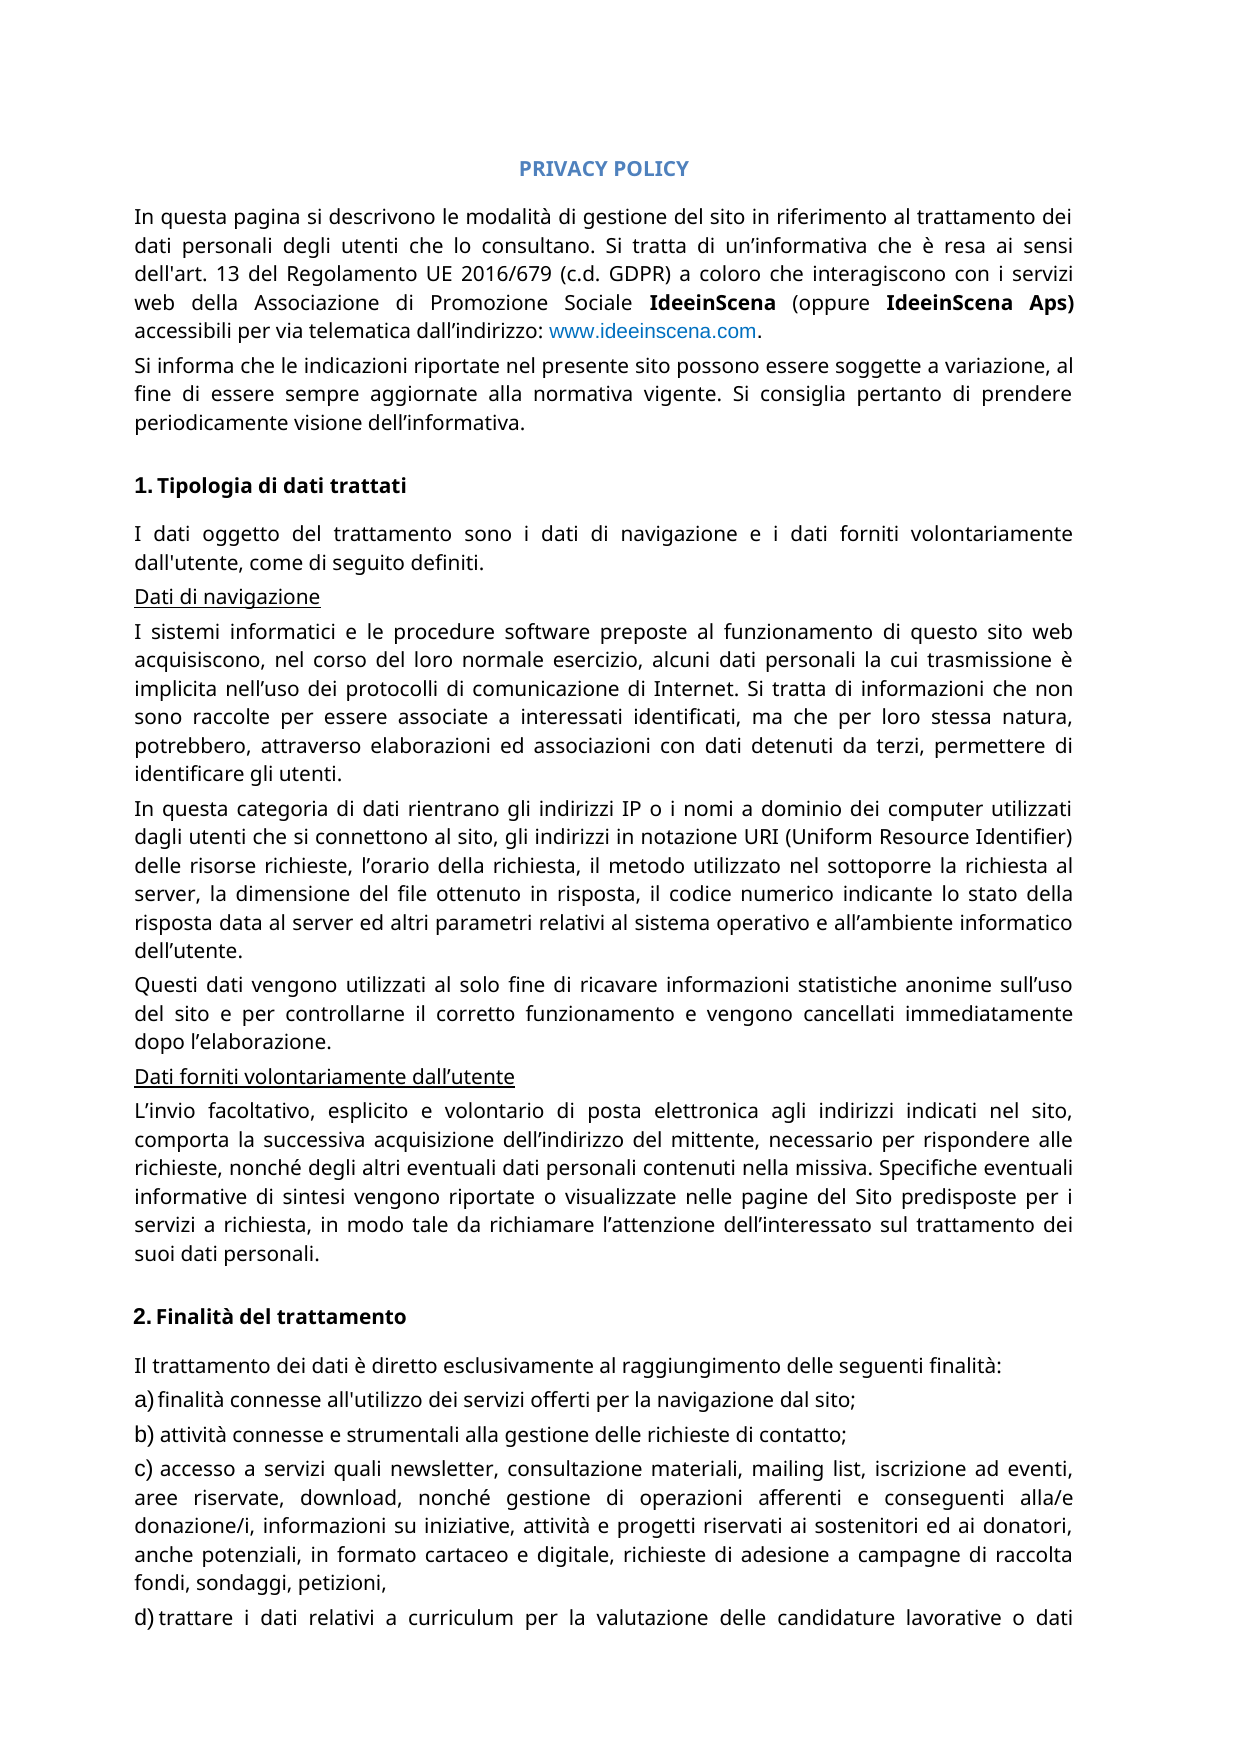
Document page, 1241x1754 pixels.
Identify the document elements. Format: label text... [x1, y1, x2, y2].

text Dati forniti volontariamente dall’utente [134, 1062, 1074, 1091]
text Questi dati vengono utilizzati al solo fine di ricavare informazioni statistiche anonime sull’uso del sito e per controllarne il corretto funzionamento e vengono cancellati immediatamente dopo l’elaborazione. [134, 971, 1074, 1056]
text In questa pagina si descrivono le modalità di gestione del sito in riferimento al trattamento dei dati personali degli utenti che lo consultano. Si tratta di un’informativa che è resa ai sensi dell'art. 13 del Regolamento UE 2016/679 (c.d. GDPR) a coloro che interagiscono con i servizi web della Associazione di Promozione Sociale IdeeinScena (oppure IdeeinScena Aps) accessibili per via telematica dall’indirizzo: www.ideeinscena.com. [134, 202, 1074, 345]
list Tipologia di dati trattati [134, 471, 1122, 499]
list attività connesse e strumentali alla gestione delle richieste di contatto; [134, 1420, 1074, 1448]
text PRIVACY POLICY [134, 154, 1074, 182]
text I sistemi informatici e le procedure software preposte al funzionamento di questo sito web acquisiscono, nel corso del loro normale esercizio, alcuni dati personali la cui trasmissione è implicita nell’uso dei protocolli di comunicazione di Internet. Si tratta di informazioni che non sono raccolte per essere associate a interessati identificati, ma che per loro stessa natura, potrebbero, attraverso elaborazioni ed associazioni con dati detenuti da terzi, permettere di identificare gli utenti. [134, 617, 1074, 788]
text I dati oggetto del trattamento sono i dati di navigazione e i dati forniti volontariamente dall'utente, come di seguito definiti. [134, 519, 1074, 576]
list finalità connesse all'utilizzo dei servizi offerti per la navigazione dal sito; [134, 1385, 1074, 1414]
text In questa categoria di dati rientrano gli indirizzi IP o i nomi a dominio dei computer utilizzati dagli utenti che si connettono al sito, gli indirizzi in notazione URI (Uniform Resource Identifier) delle risorse richieste, l’orario della richiesta, il metodo utilizzato nel sottoporre la richiesta al server, la dimensione del file ottenuto in risposta, il codice numerico indicante lo stato della risposta data al server ed altri parametri relativi al sistema operativo e all’ambiente informatico dell’utente. [134, 794, 1074, 964]
text Dati di navigazione [134, 582, 1074, 611]
list trattare i dati relativi a curriculum per la valutazione delle candidature lavorative o dati [134, 1603, 1074, 1631]
text L’invio facoltativo, esplicito e volontario di posta elettronica agli indirizzi indicati nel sito, comporta la successiva acquisizione dell’indirizzo del mittente, necessario per rispondere alle richieste, nonché degli altri eventuali dati personali contenuti nella missiva. Specifiche eventuali informative di sintesi vengono riportate o visualizzate nelle pagine del Sito predisposte per i servizi a richiesta, in modo tale da richiamare l’attenzione dell’interessato sul trattamento dei suoi dati personali. [134, 1097, 1074, 1267]
list accesso a servizi quali newsletter, consultazione materiali, mailing list, iscrizione ad eventi, aree riservate, download, nonché gestione di operazioni afferenti e conseguenti alla/e donazione/i, informazioni su iniziative, attività e progetti riservati ai sostenitori ed ai donatori, anche potenziali, in formato cartaceo e digitale, richieste di adesione a campagne di raccolta fondi, sondaggi, petizioni, [134, 1454, 1074, 1597]
text Il trattamento dei dati è diretto esclusivamente al raggiungimento delle seguenti finalità: [134, 1351, 1074, 1379]
list Finalità del trattamento [133, 1302, 1122, 1330]
text Si informa che le indicazioni riportate nel presente sito possono essere soggette a variazione, al fine di essere sempre aggiornate alla normativa vigente. Si consiglia pertanto di prendere periodicamente visione dell’informativa. [134, 351, 1074, 436]
